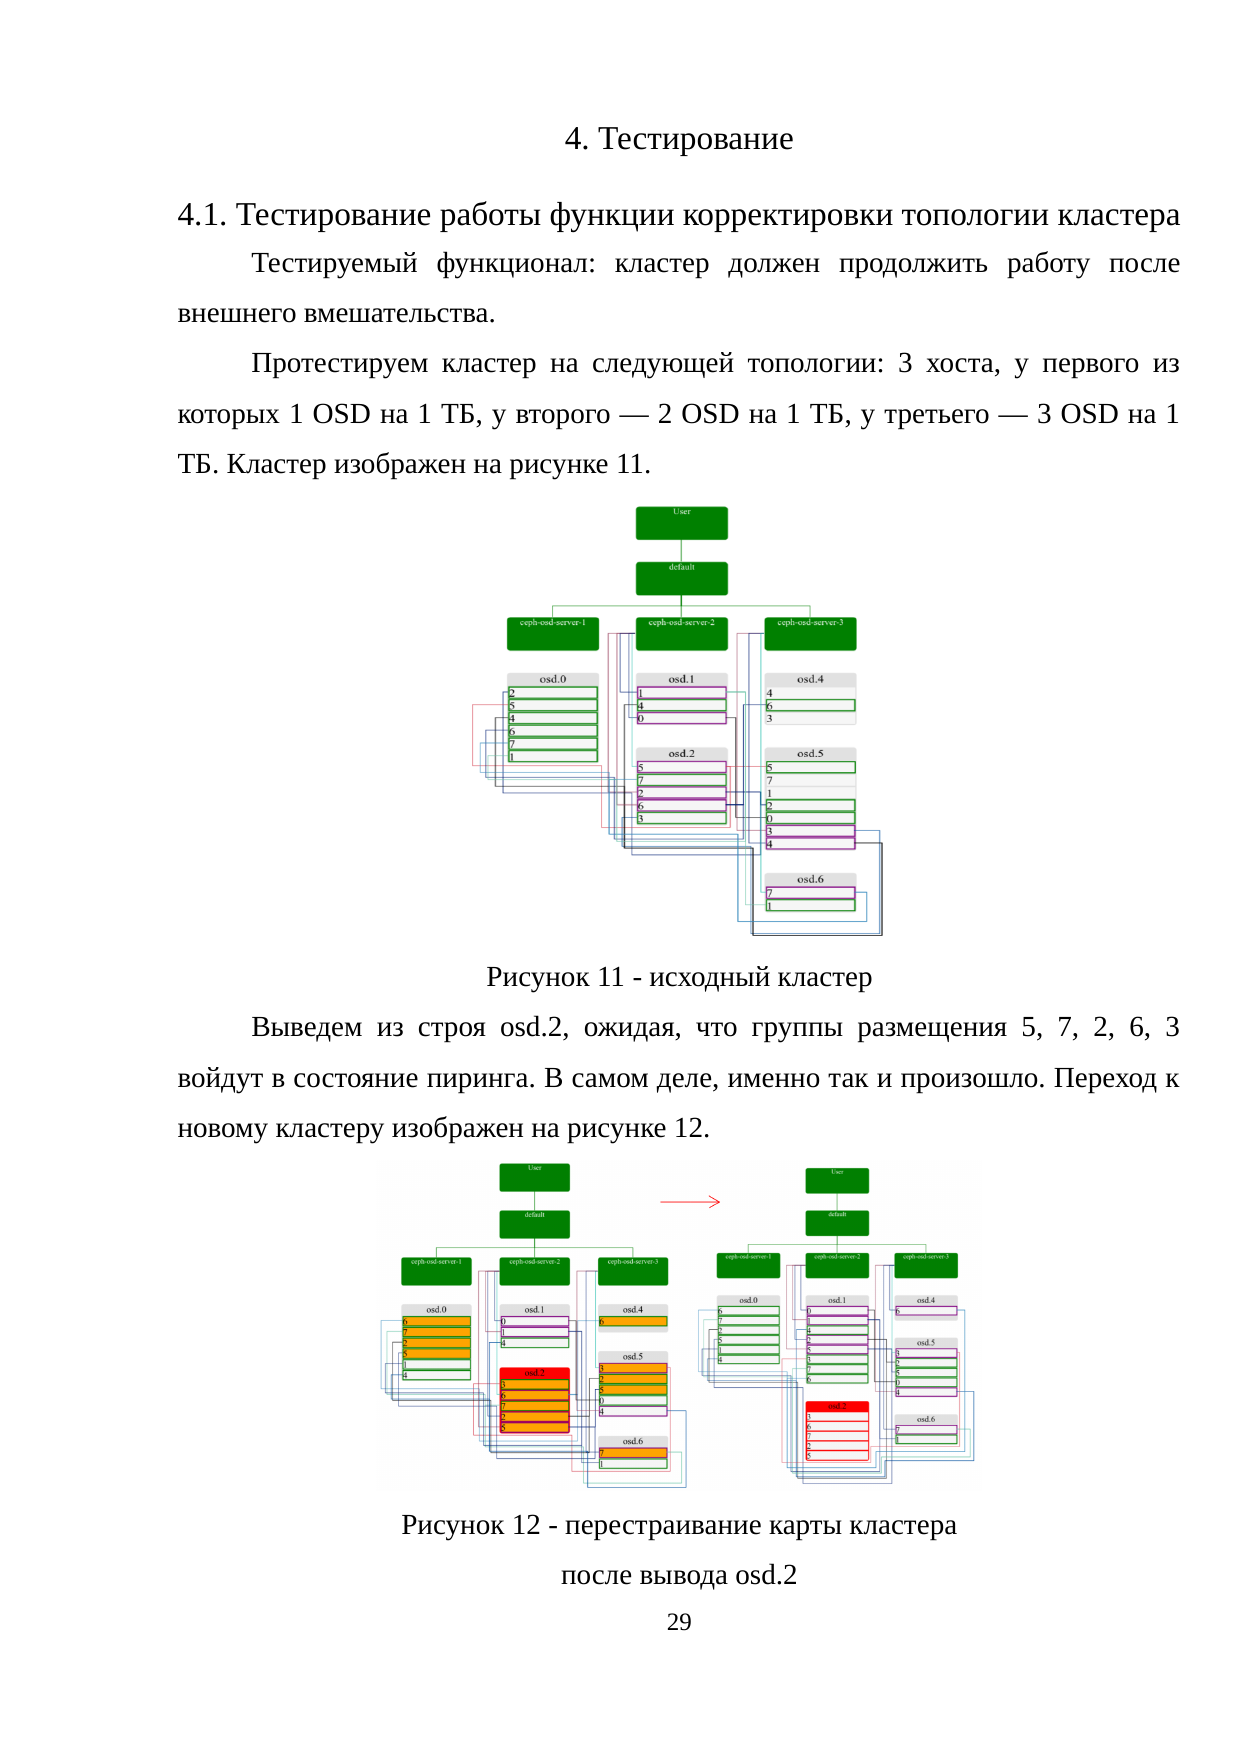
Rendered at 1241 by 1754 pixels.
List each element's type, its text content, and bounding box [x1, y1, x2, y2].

picture [468, 496, 890, 943]
text Протестируем кластер на следующей топологии: 3 хоста, у первого из которых 1 OSD на 1 ТБ, у второго — 2 OSD на 1 ТБ, у третьего — 3 OSD на 1 ТБ. Кластер изображен на рисунке 11. [177, 345, 1181, 479]
text Рисунок 12 - перестраивание карты кластера после вывода osd.2 [388, 1491, 970, 1591]
subtitle Тестирование работы функции корректировки топологии кластера [177, 194, 1181, 232]
picture [376, 1160, 983, 1491]
subtitle Тестирование [177, 118, 1181, 156]
text Рисунок 11 - исходный кластер [481, 943, 878, 993]
text Тестируемый функционал: кластер должен продолжить работу после внешнего вмешательства. [177, 245, 1181, 329]
text Выведем из строя osd.2, ожидая, что группы размещения 5, 7, 2, 6, 3 войдут в состояние пиринга. В самом деле, именно так и произошло. Переход к новому кластеру изображен на рисунке 12. [177, 1009, 1181, 1144]
